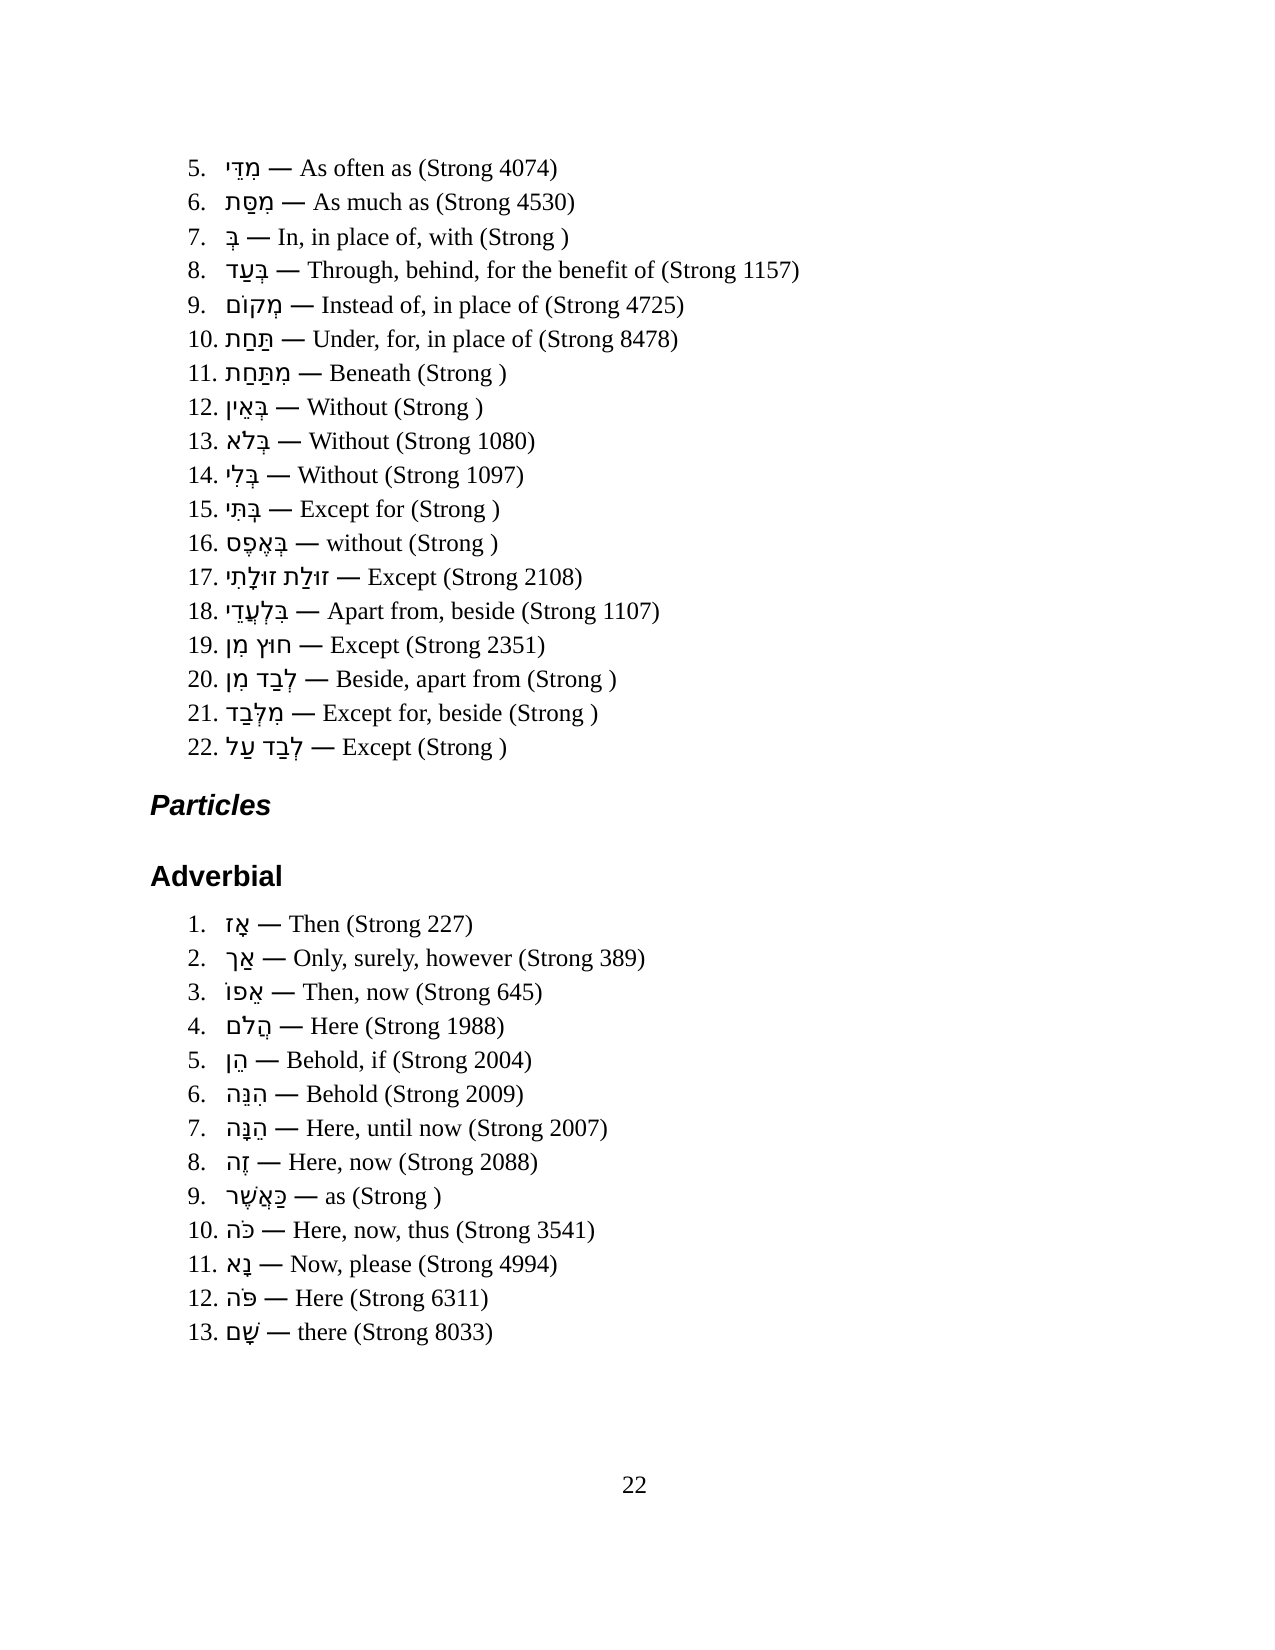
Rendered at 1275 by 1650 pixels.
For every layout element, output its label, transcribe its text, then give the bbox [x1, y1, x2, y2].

list בִּלְעֲדֵי — Apart from, beside (Strong 1107) [187, 593, 1125, 627]
list חוּץ מִן — Except (Strong 2351) [187, 627, 1125, 661]
list מִתַּחַת — Beneath (Strong ) [187, 354, 1125, 388]
list בְּאֶפֶס — without (Strong ) [187, 525, 1125, 559]
list בְּלֹא — Without (Strong 1080) [187, 422, 1125, 457]
list אֵפוֹ — Then, now (Strong 645) [187, 973, 1125, 1007]
list מִסַּת — As much as (Strong 4530) [187, 184, 1125, 218]
list זֶה — Here, now (Strong 2088) [187, 1144, 1125, 1178]
list כֹּה — Here, now, thus (Strong 3541) [187, 1212, 1125, 1246]
subtitle Particles [150, 788, 1125, 822]
list כַּאֲשֶׁר — as (Strong ) [187, 1178, 1125, 1212]
list אָז — Then (Strong 227) [187, 905, 1125, 939]
list שָׁם — there (Strong 8033) [187, 1314, 1125, 1348]
list הֵנָּה — Here, until now (Strong 2007) [187, 1109, 1125, 1144]
list מְקוֹם — Instead of, in place of (Strong 4725) [187, 286, 1125, 320]
list בְּעַד — Through, behind, for the benefit of (Strong 1157) [187, 252, 1125, 286]
list בְִּתִּי — Except for (Strong ) [187, 491, 1125, 525]
list הֵן — Behold, if (Strong 2004) [187, 1041, 1125, 1076]
list הִנֵּה — Behold (Strong 2009) [187, 1076, 1125, 1109]
list נָא — Now, please (Strong 4994) [187, 1246, 1125, 1280]
list בְּלִי — Without (Strong 1097) [187, 457, 1125, 491]
subtitle Adverbial [150, 859, 1125, 893]
list בְּ — In, in place of, with (Strong ) [187, 218, 1125, 252]
list לְבַד מִן — Beside, apart from (Strong ) [187, 661, 1125, 695]
list פֹּה — Here (Strong 6311) [187, 1280, 1125, 1314]
list הֲלֹם — Here (Strong 1988) [187, 1007, 1125, 1041]
list לְבַד עַל — Except (Strong ) [187, 729, 1125, 763]
list מִדֵּי — As often as (Strong 4074) [187, 150, 1125, 184]
list מִלְּבַד — Except for, beside (Strong ) [187, 695, 1125, 729]
list בְּאֵין — Without (Strong ) [187, 388, 1125, 422]
list אַך — Only, surely, however (Strong 389) [187, 939, 1125, 973]
list תַּחַת — Under, for, in place of (Strong 8478) [187, 320, 1125, 354]
list זוּלַת זוּלָתִי — Except (Strong 2108) [187, 559, 1125, 593]
